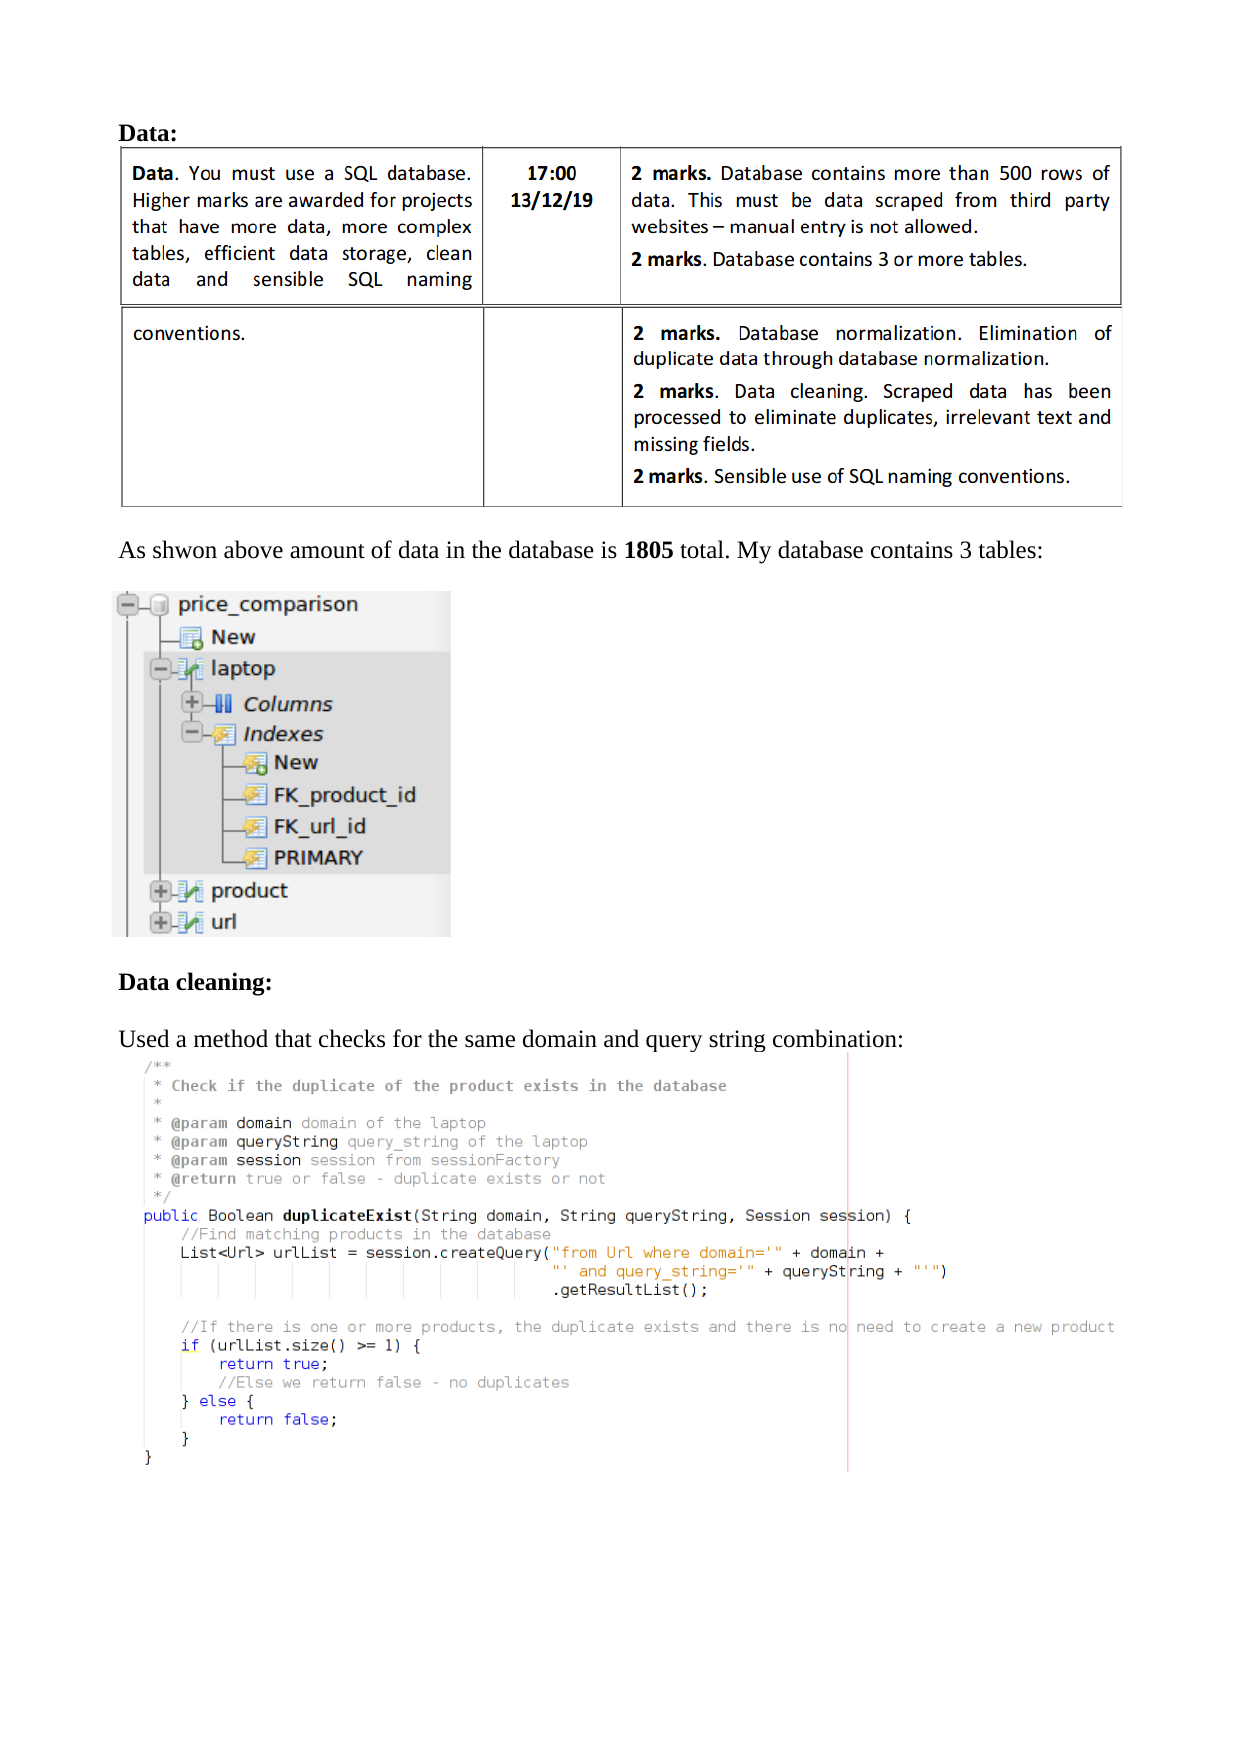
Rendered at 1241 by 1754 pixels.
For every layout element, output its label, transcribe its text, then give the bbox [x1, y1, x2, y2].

text Used a method that checks for the same domain and query string combination: [118, 1024, 1122, 1052]
text As shwon above amount of data in the database is 1805 total. My database contains 3 tables: [118, 535, 1122, 564]
text Data cleaning: [118, 967, 1122, 995]
text Data: [118, 118, 1122, 146]
picture [111, 591, 451, 937]
picture [118, 146, 1123, 507]
picture [118, 1052, 1123, 1472]
